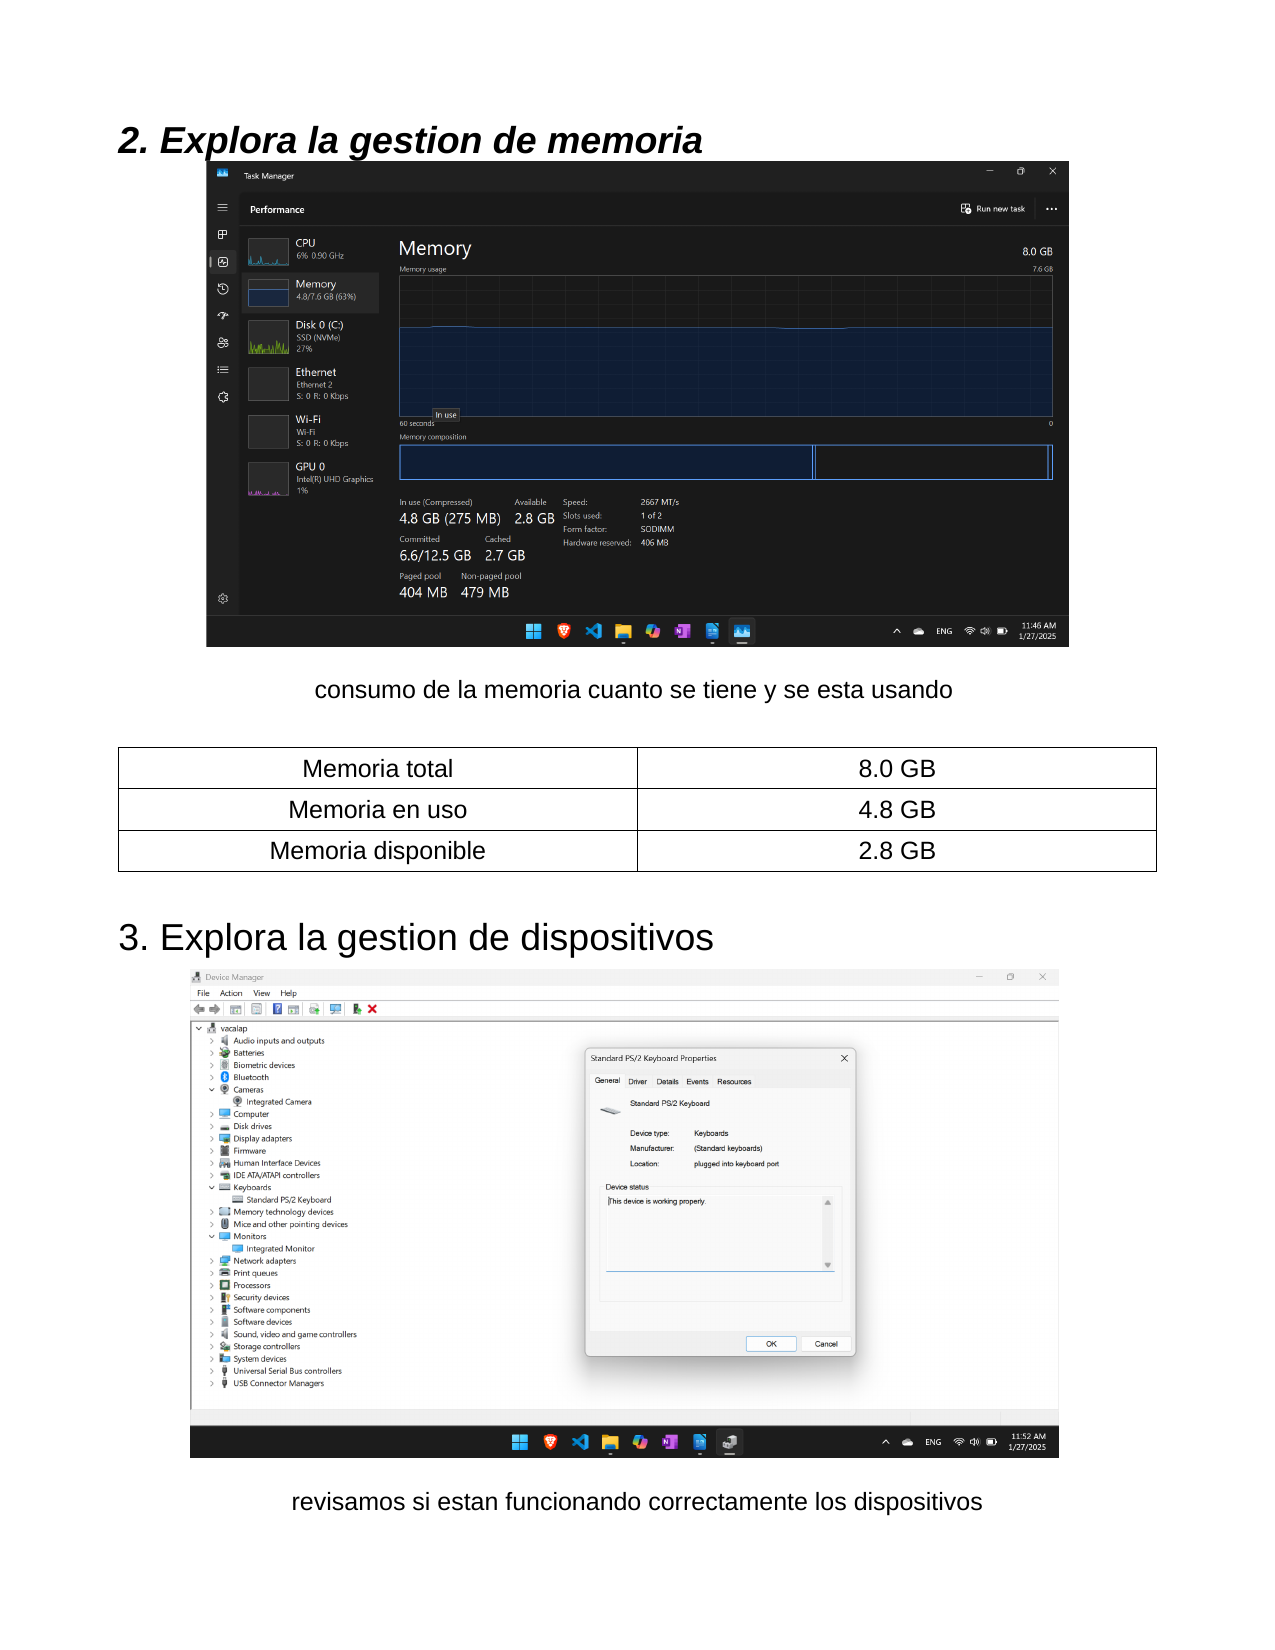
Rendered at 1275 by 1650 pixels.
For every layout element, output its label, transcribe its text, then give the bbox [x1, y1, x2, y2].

text 3. Explora la gestion de dispositivos [118, 915, 1157, 958]
table_header 8.0 GB [638, 748, 1156, 788]
text 2. Explora la gestion de memoria [118, 118, 1157, 161]
picture [190, 969, 1059, 1458]
picture [206, 161, 1069, 647]
table_cell 4.8 GB [638, 789, 1156, 829]
text consumo de la memoria cuanto se tiene y se esta usando [118, 675, 1157, 704]
table_cell Memoria en uso [119, 789, 637, 829]
table_cell 2.8 GB [638, 831, 1156, 871]
table_cell Memoria disponible [119, 831, 637, 871]
table_header Memoria total [119, 748, 637, 788]
text revisamos si estan funcionando correctamente los dispositivos [118, 1487, 1157, 1515]
